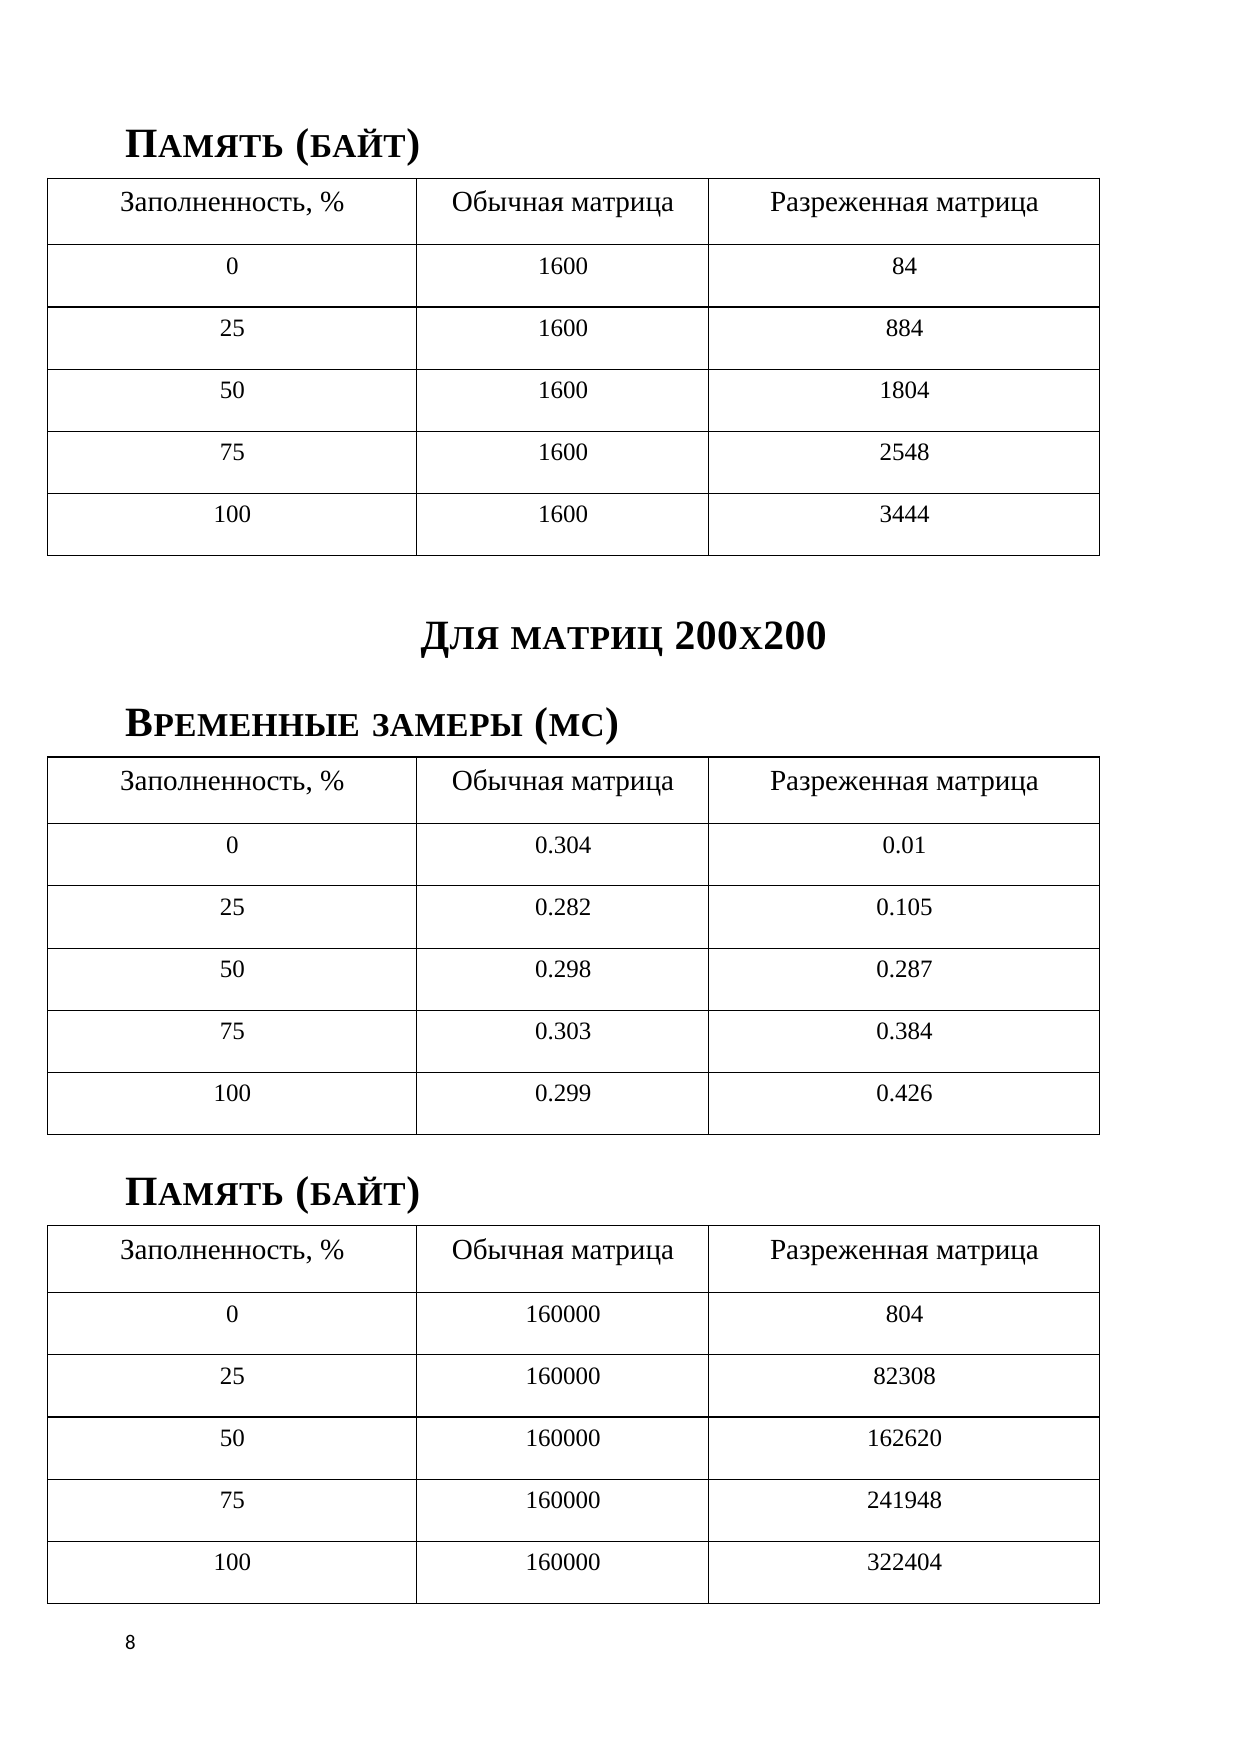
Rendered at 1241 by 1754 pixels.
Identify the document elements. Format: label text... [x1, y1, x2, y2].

table_cell 0.282 [417, 886, 708, 947]
table_cell 160000 [417, 1542, 708, 1603]
table_cell 322404 [709, 1542, 1099, 1603]
table_cell 25 [48, 1355, 416, 1416]
table_cell 75 [48, 1011, 416, 1072]
table_cell 50 [48, 1418, 416, 1478]
table_cell 0.105 [709, 886, 1099, 947]
table_cell 1600 [417, 432, 708, 493]
table_cell 0.299 [417, 1073, 708, 1134]
table_cell 0.426 [709, 1073, 1099, 1134]
subtitle Память (байт) [125, 118, 1152, 166]
table_header Обычная матрица [417, 758, 708, 823]
table_cell 50 [48, 949, 416, 1009]
table_cell 160000 [417, 1293, 708, 1354]
table_cell 0.287 [709, 949, 1099, 1009]
table_cell 75 [48, 432, 416, 493]
table_header Заполненность, % [48, 758, 416, 823]
table_cell 162620 [709, 1418, 1099, 1478]
table_cell 804 [709, 1293, 1099, 1354]
table_cell 0.303 [417, 1011, 708, 1072]
table_header Разреженная матрица [709, 1226, 1099, 1292]
table_cell 50 [48, 370, 416, 431]
text Для матриц 200x200 [420, 611, 1152, 659]
table_cell 0 [48, 245, 416, 306]
table_cell 3444 [709, 494, 1099, 555]
table_cell 160000 [417, 1418, 708, 1478]
table_header Обычная матрица [417, 1226, 708, 1292]
table_header Заполненность, % [48, 1226, 416, 1292]
table_cell 84 [709, 245, 1099, 306]
table_header Обычная матрица [417, 179, 708, 244]
table_header Разреженная матрица [709, 179, 1099, 244]
table_cell 82308 [709, 1355, 1099, 1416]
table_cell 100 [48, 494, 416, 555]
table_cell 0.384 [709, 1011, 1099, 1072]
table_cell 25 [48, 308, 416, 368]
table_cell 100 [48, 1073, 416, 1134]
table_header Разреженная матрица [709, 758, 1099, 823]
table_cell 1600 [417, 308, 708, 368]
subtitle Временные замеры (мс) [125, 697, 1152, 745]
table_cell 0.304 [417, 824, 708, 885]
table_cell 0.298 [417, 949, 708, 1009]
table_cell 1600 [417, 245, 708, 306]
table_cell 0.01 [709, 824, 1099, 885]
table_cell 1600 [417, 494, 708, 555]
table_cell 100 [48, 1542, 416, 1603]
table_cell 160000 [417, 1355, 708, 1416]
table_cell 1600 [417, 370, 708, 431]
table_cell 0 [48, 1293, 416, 1354]
subtitle Память (байт) [125, 1166, 1152, 1214]
table_header Заполненность, % [48, 179, 416, 244]
table_cell 25 [48, 886, 416, 947]
table_cell 884 [709, 308, 1099, 368]
table_cell 2548 [709, 432, 1099, 493]
table_cell 0 [48, 824, 416, 885]
table_cell 1804 [709, 370, 1099, 431]
table_cell 160000 [417, 1480, 708, 1541]
table_cell 241948 [709, 1480, 1099, 1541]
table_cell 75 [48, 1480, 416, 1541]
